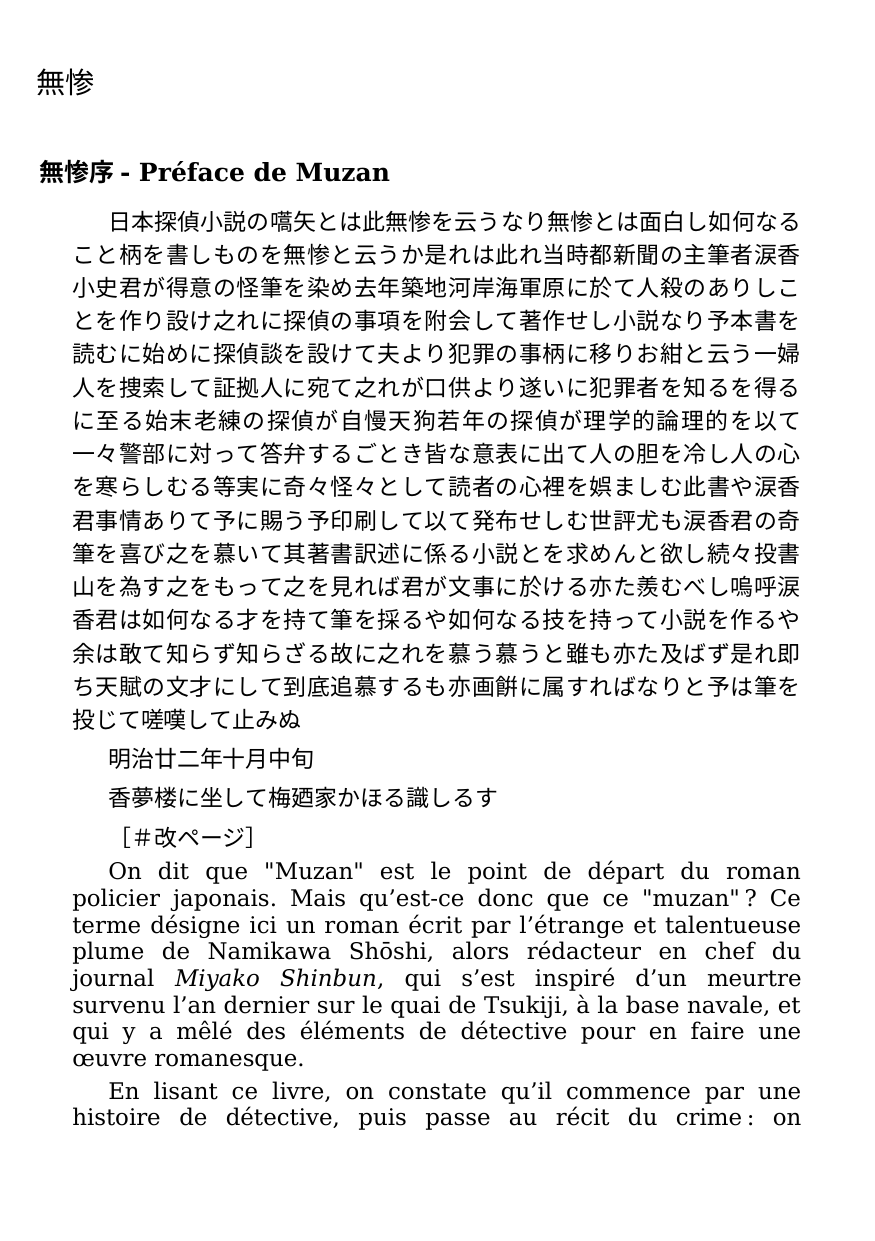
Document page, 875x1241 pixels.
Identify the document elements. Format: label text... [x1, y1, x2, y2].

text 香夢楼に坐して梅廼家かほる識しるす [72, 780, 802, 813]
subtitle 無惨 [36, 60, 838, 102]
text En lisant ce livre, on constate qu’il commence par une histoire de détective, puis passe au récit du crime : on [72, 1078, 802, 1131]
text ［＃改ページ］ [72, 819, 802, 853]
text On dit que "Muzan" est le point de départ du roman policier japonais. Mais qu’est-ce donc que ce "muzan" ? Ce terme désigne ici un roman écrit par l’étrange et talentueuse plume de Namikawa Shōshi, alors rédacteur en chef du journal Miyako Shinbun, qui s’est inspiré d’un meurtre survenu l’an dernier sur le quai de Tsukiji, à la base navale, et qui y a mêlé des éléments de détective pour en faire une œuvre romanesque. [72, 858, 802, 1072]
text 明治廿二年十月中旬 [72, 741, 802, 774]
subtitle 無惨序 - Préface de Muzan [36, 149, 838, 192]
text 日本探偵小説の嚆矢とは此無惨を云うなり無惨とは面白し如何なること柄を書しものを無惨と云うか是れは此れ当時都新聞の主筆者涙香小史君が得意の怪筆を染め去年築地河岸海軍原に於て人殺のありしことを作り設け之れに探偵の事項を附会して著作せし小説なり予本書を読むに始めに探偵談を設けて夫より犯罪の事柄に移りお紺と云う一婦人を捜索して証拠人に宛て之れが口供より遂いに犯罪者を知るを得るに至る始末老練の探偵が自慢天狗若年の探偵が理学的論理的を以て一々警部に対って答弁するごとき皆な意表に出て人の胆を冷し人の心を寒らしむる等実に奇々怪々として読者の心裡を娯ましむ此書や涙香君事情ありて予に賜う予印刷して以て発布せしむ世評尤も涙香君の奇筆を喜び之を慕いて其著書訳述に係る小説とを求めんと欲し続々投書山を為す之をもって之を見れば君が文事に於ける亦た羨むべし嗚呼涙香君は如何なる才を持て筆を採るや如何なる技を持って小説を作るや余は敢て知らず知らざる故に之れを慕う慕うと雖も亦た及ばず是れ即ち天賦の文才にして到底追慕するも亦画餠に属すればなりと予は筆を投じて嗟嘆して止みぬ [72, 203, 802, 735]
